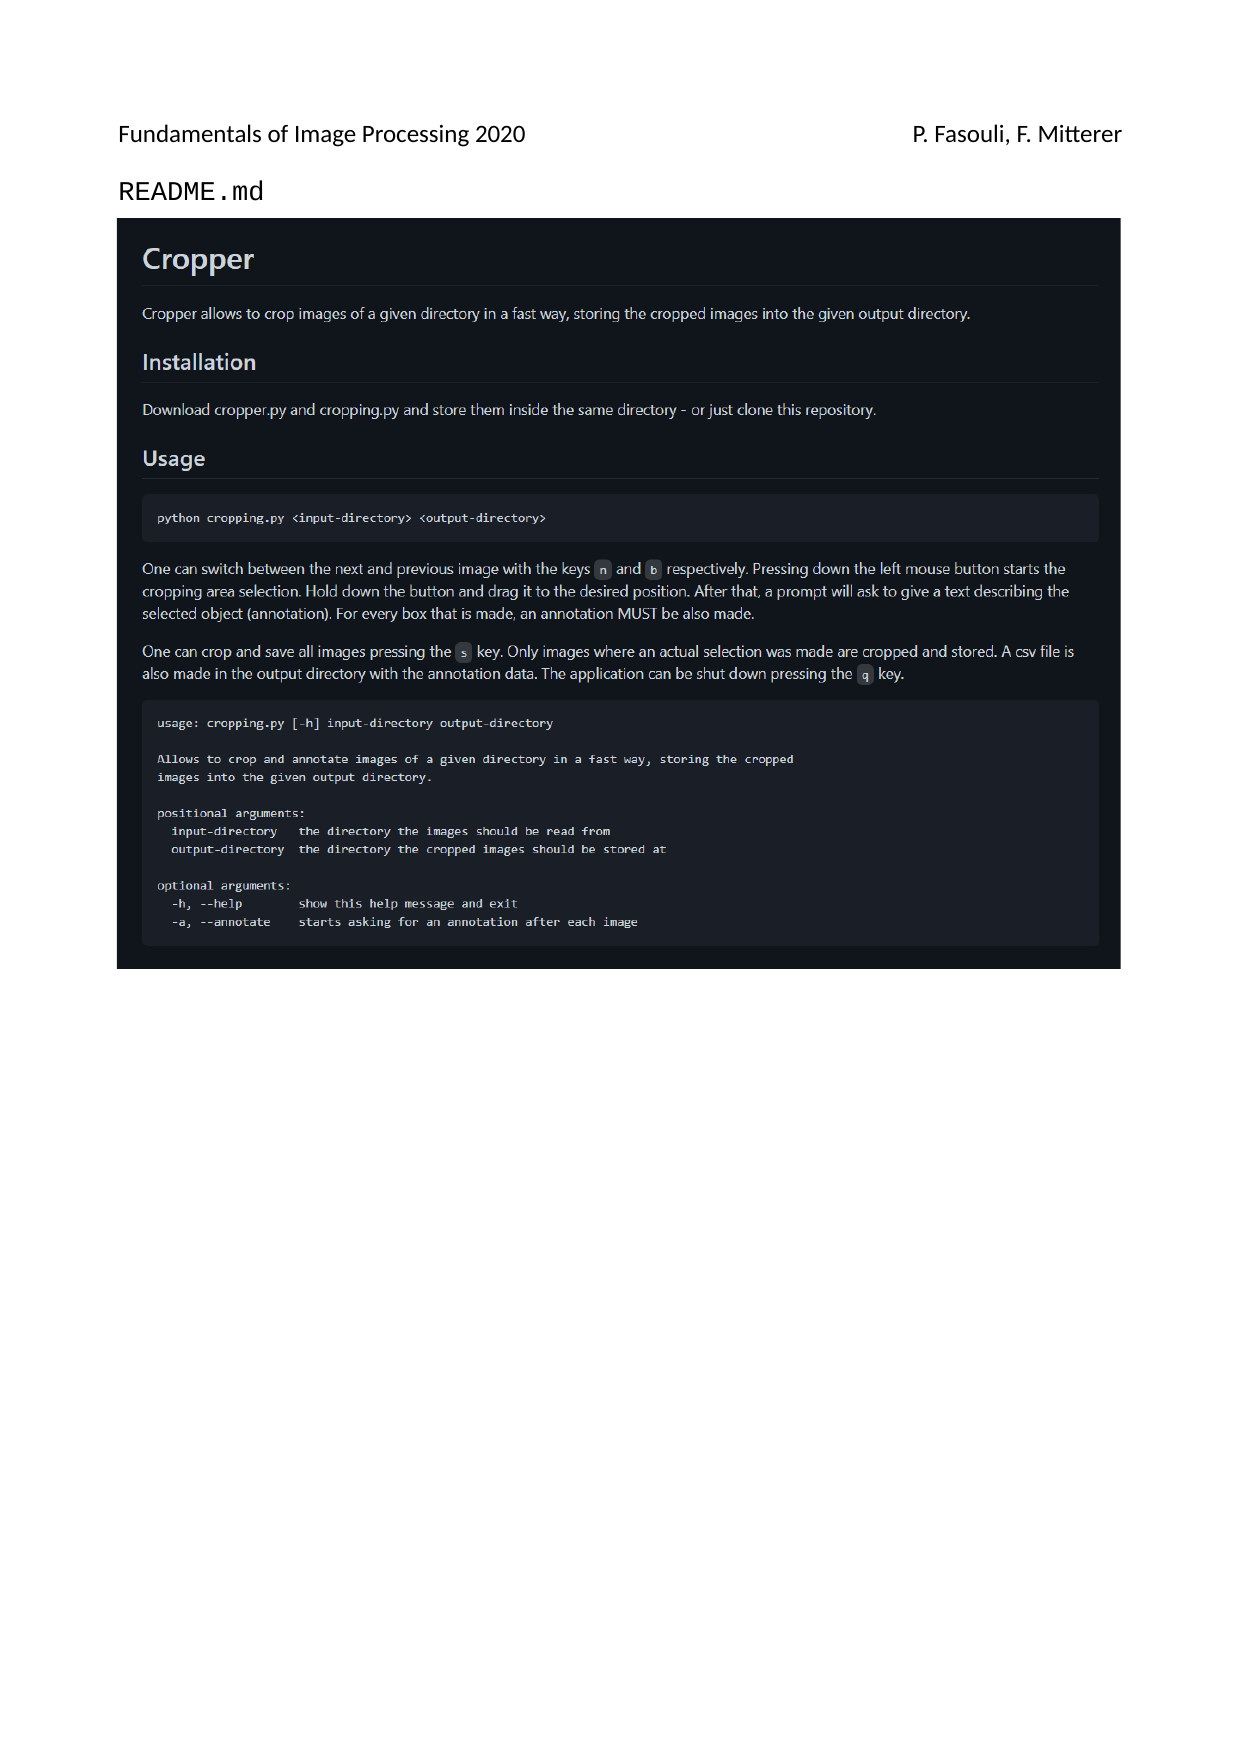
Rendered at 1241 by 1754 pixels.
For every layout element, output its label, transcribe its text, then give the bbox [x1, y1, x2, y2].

text README.md [118, 178, 1122, 209]
picture [116, 218, 1121, 969]
